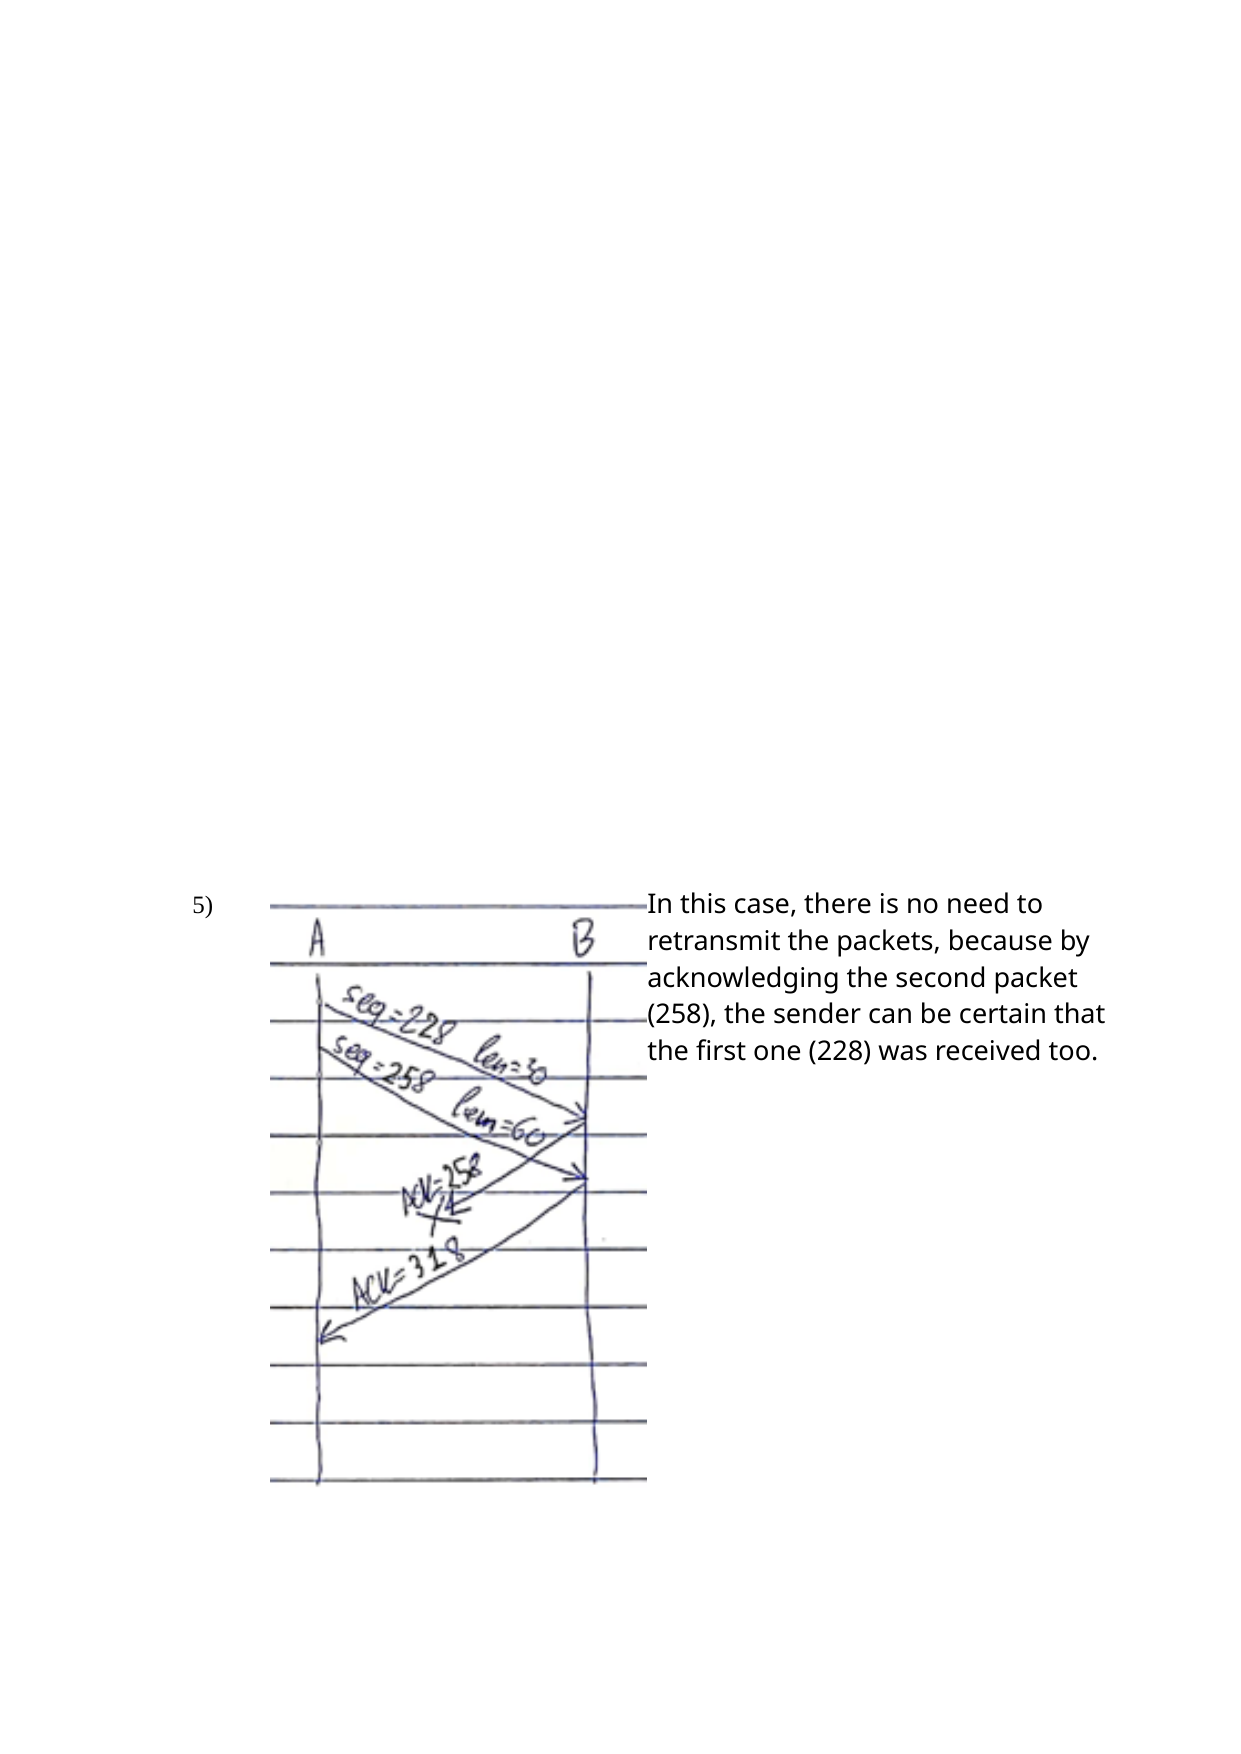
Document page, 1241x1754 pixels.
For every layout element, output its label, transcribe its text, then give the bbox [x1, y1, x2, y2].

list When the timer of each packet runs out, the fast recovery mechanism will try and resend the packets that were not acknowledged by the receiver. Host A cannot be certain if the packets reached the destination! [192, 118, 1122, 847]
list In this case, there is no need to retransmit the packets, because by acknowledging the second packet (258), the sender can be certain that the first one (228) was received too. [192, 884, 1122, 1069]
